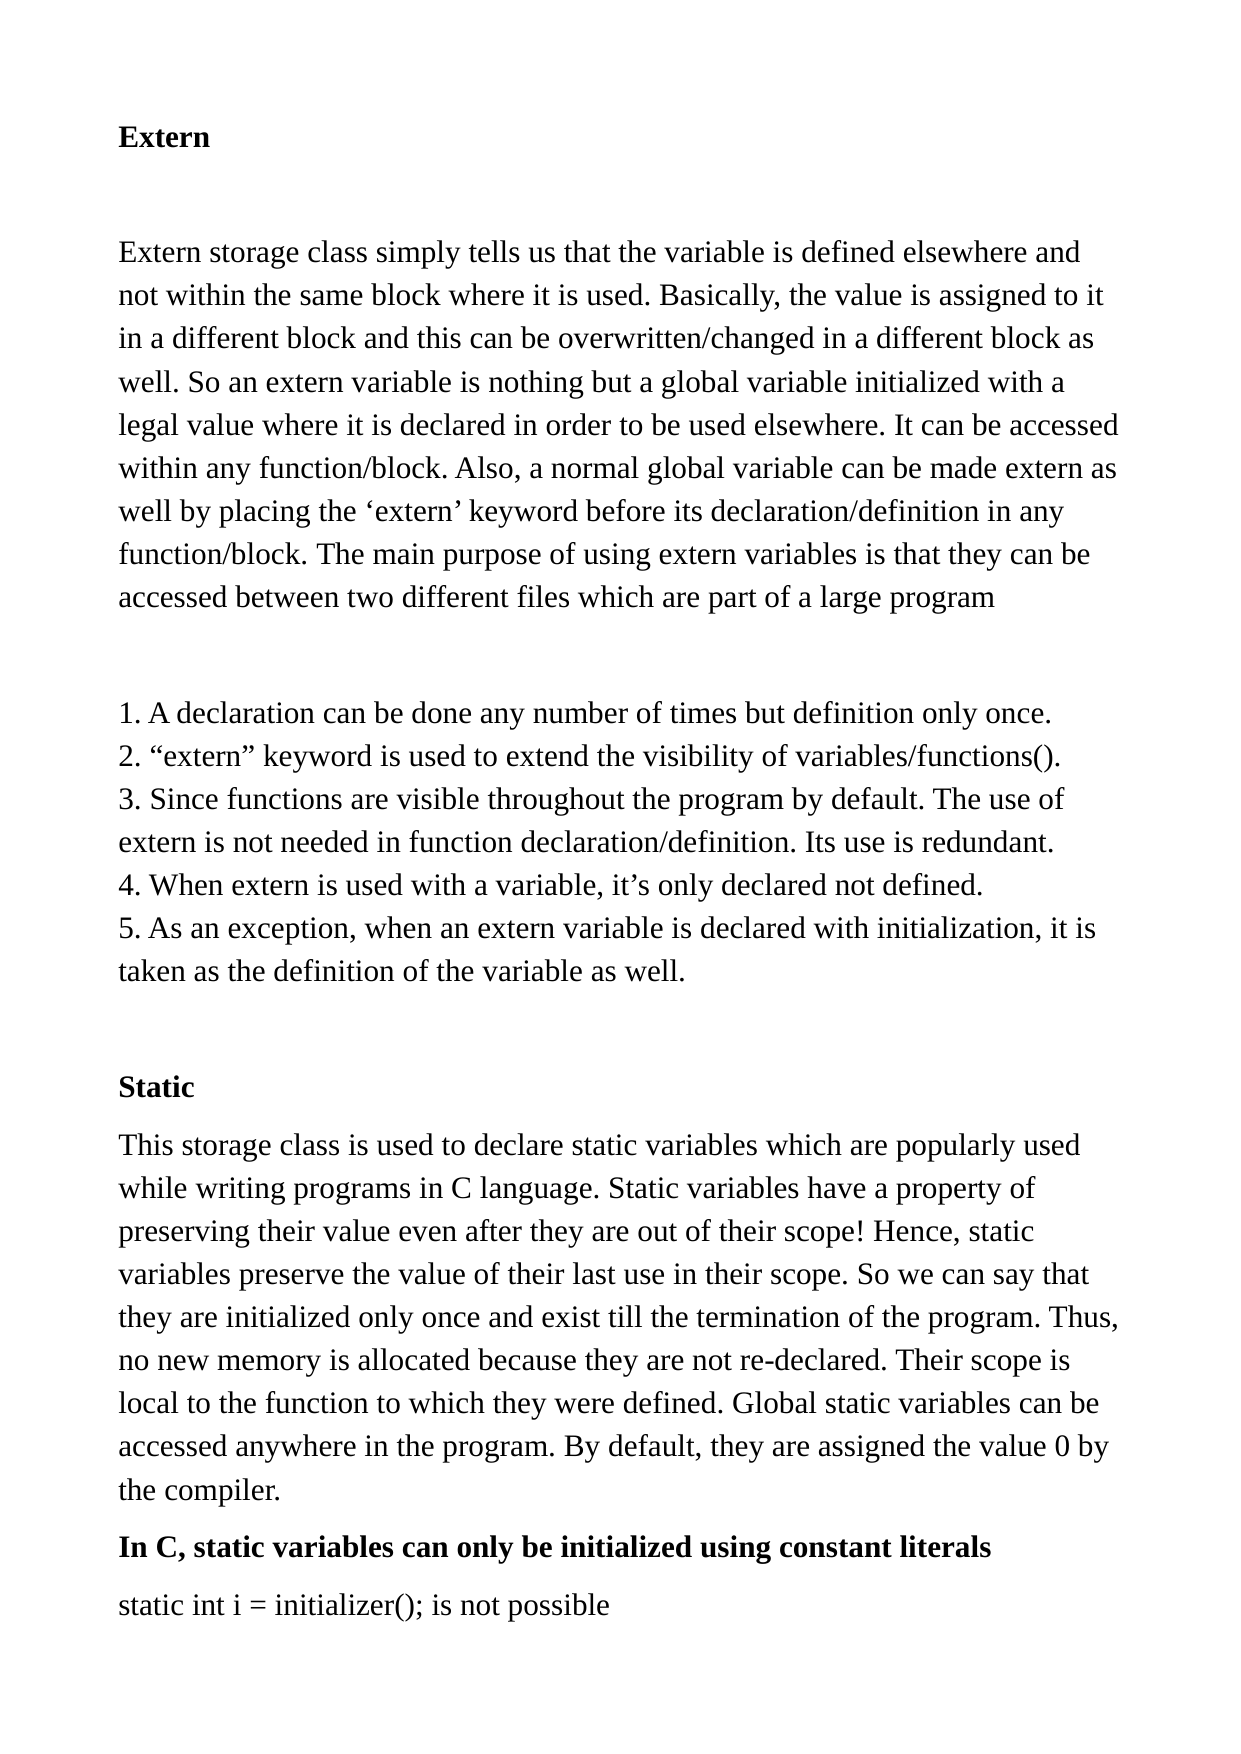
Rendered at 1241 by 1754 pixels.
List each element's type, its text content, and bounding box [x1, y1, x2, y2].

text This storage class is used to declare static variables which are popularly used while writing programs in C language. Static variables have a property of preserving their value even after they are out of their scope! Hence, static variables preserve the value of their last use in their scope. So we can say that they are initialized only once and exist till the termination of the program. Thus, no new memory is allocated because they are not re-declared. Their scope is local to the function to which they were defined. Global static variables can be accessed anywhere in the program. By default, they are assigned the value 0 by the compiler. [118, 1126, 1122, 1507]
text Static [118, 1068, 1122, 1104]
text 1. A declaration can be done any number of times but definition only once. 2. “extern” keyword is used to extend the visibility of variables/functions(). 3. Since functions are visible throughout the program by default. The use of extern is not needed in function declaration/definition. Its use is redundant. 4. When extern is used with a variable, it’s only declared not defined. 5. As an exception, when an extern variable is declared with initialization, it is taken as the definition of the variable as well. [118, 694, 1122, 989]
text Extern storage class simply tells us that the variable is defined elsewhere and not within the same block where it is used. Basically, the value is assigned to it in a different block and this can be overwritten/changed in a different block as well. So an extern variable is nothing but a global variable initialized with a legal value where it is declared in order to be used elsewhere. It can be accessed within any function/block. Also, a normal global variable can be made extern as well by placing the ‘extern’ keyword before its declaration/definition in any function/block. The main purpose of using extern variables is that they can be accessed between two different files which are part of a large program [118, 233, 1122, 614]
text In C, static variables can only be initialized using constant literals [118, 1528, 1122, 1564]
text Extern [118, 118, 1122, 154]
text static int i = initializer(); is not possible [118, 1586, 1122, 1622]
